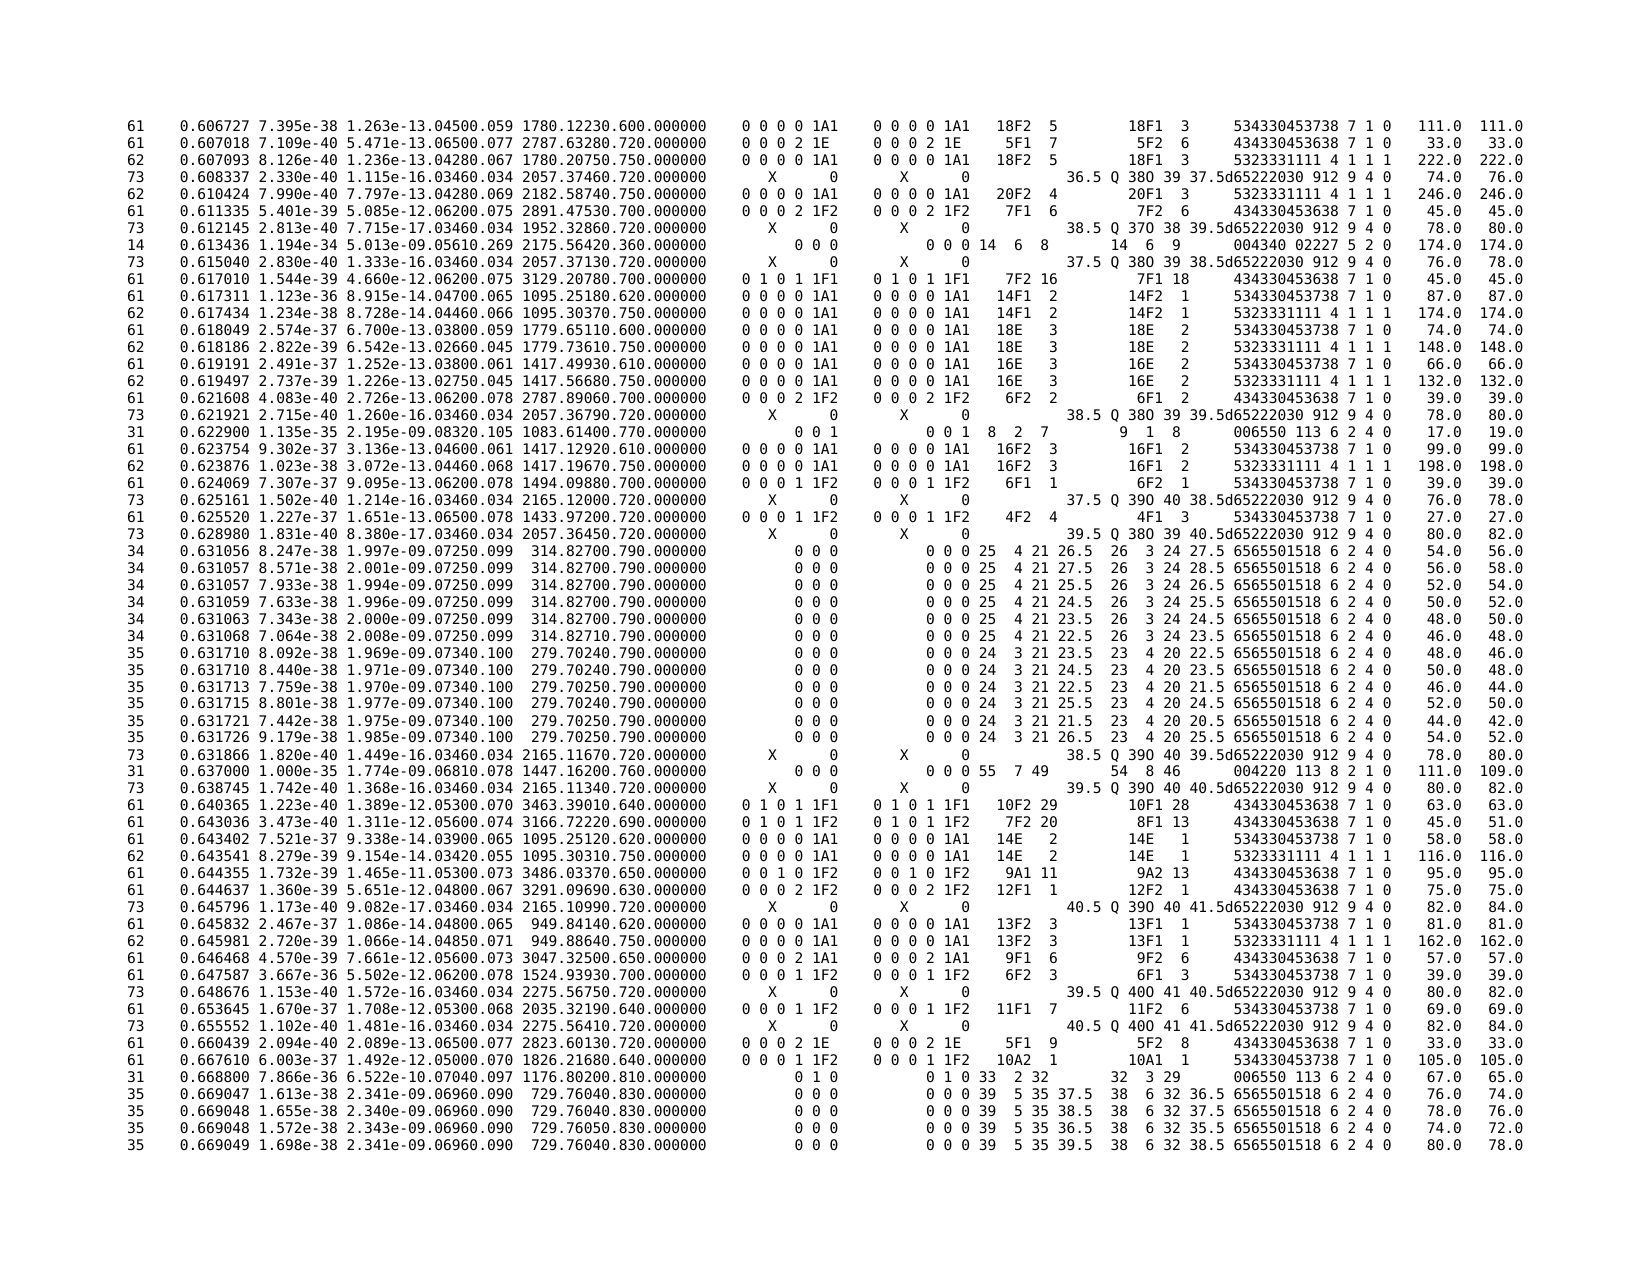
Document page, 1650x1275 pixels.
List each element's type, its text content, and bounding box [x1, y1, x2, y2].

text 61 0.617010 1.544e-39 4.660e-12.06200.075 3129.20780.700.000000 0 1 0 1 1F1 0 1 0 1 1F1 7F2 16 7F1 18 434330453638 7 1 0 45.0 45.0 [118, 271, 1532, 288]
text 35 0.669047 1.613e-38 2.341e-09.06960.090 729.76040.830.000000 0 0 0 0 0 0 39 5 35 37.5 38 6 32 36.5 6565501518 6 2 4 0 76.0 74.0 [118, 1086, 1532, 1103]
text 61 0.621608 4.083e-40 2.726e-13.06200.078 2787.89060.700.000000 0 0 0 2 1F2 0 0 0 2 1F2 6F2 2 6F1 2 434330453638 7 1 0 39.0 39.0 [118, 390, 1532, 407]
text 61 0.643036 3.473e-40 1.311e-12.05600.074 3166.72220.690.000000 0 1 0 1 1F2 0 1 0 1 1F2 7F2 20 8F1 13 434330453638 7 1 0 45.0 51.0 [118, 814, 1532, 831]
text 73 0.621921 2.715e-40 1.260e-16.03460.034 2057.36790.720.000000 X 0 X 0 38.5 Q 38O 39 39.5d65222030 912 9 4 0 78.0 80.0 [118, 407, 1532, 424]
text 61 0.644637 1.360e-39 5.651e-12.04800.067 3291.09690.630.000000 0 0 0 2 1F2 0 0 0 2 1F2 12F1 1 12F2 1 434330453638 7 1 0 75.0 75.0 [118, 882, 1532, 899]
text 35 0.669048 1.572e-38 2.343e-09.06960.090 729.76050.830.000000 0 0 0 0 0 0 39 5 35 36.5 38 6 32 35.5 6565501518 6 2 4 0 74.0 72.0 [118, 1120, 1532, 1137]
text 62 0.619497 2.737e-39 1.226e-13.02750.045 1417.56680.750.000000 0 0 0 0 1A1 0 0 0 0 1A1 16E 3 16E 2 5323331111 4 1 1 1 132.0 132.0 [118, 373, 1532, 390]
text 61 0.611335 5.401e-39 5.085e-12.06200.075 2891.47530.700.000000 0 0 0 2 1F2 0 0 0 2 1F2 7F1 6 7F2 6 434330453638 7 1 0 45.0 45.0 [118, 203, 1532, 220]
text 34 0.631057 7.933e-38 1.994e-09.07250.099 314.82700.790.000000 0 0 0 0 0 0 25 4 21 25.5 26 3 24 26.5 6565501518 6 2 4 0 52.0 54.0 [118, 577, 1532, 593]
text 61 0.619191 2.491e-37 1.252e-13.03800.061 1417.49930.610.000000 0 0 0 0 1A1 0 0 0 0 1A1 16E 3 16E 2 534330453738 7 1 0 66.0 66.0 [118, 356, 1532, 373]
text 35 0.669048 1.655e-38 2.340e-09.06960.090 729.76040.830.000000 0 0 0 0 0 0 39 5 35 38.5 38 6 32 37.5 6565501518 6 2 4 0 78.0 76.0 [118, 1103, 1532, 1120]
text 73 0.655552 1.102e-40 1.481e-16.03460.034 2275.56410.720.000000 X 0 X 0 40.5 Q 40O 41 41.5d65222030 912 9 4 0 82.0 84.0 [118, 1018, 1532, 1035]
text 35 0.631710 8.440e-38 1.971e-09.07340.100 279.70240.790.000000 0 0 0 0 0 0 24 3 21 24.5 23 4 20 23.5 6565501518 6 2 4 0 50.0 48.0 [118, 661, 1532, 678]
text 61 0.647587 3.667e-36 5.502e-12.06200.078 1524.93930.700.000000 0 0 0 1 1F2 0 0 0 1 1F2 6F2 3 6F1 3 534330453738 7 1 0 39.0 39.0 [118, 967, 1532, 984]
text 73 0.631866 1.820e-40 1.449e-16.03460.034 2165.11670.720.000000 X 0 X 0 38.5 Q 39O 40 39.5d65222030 912 9 4 0 78.0 80.0 [118, 746, 1532, 763]
text 73 0.638745 1.742e-40 1.368e-16.03460.034 2165.11340.720.000000 X 0 X 0 39.5 Q 39O 40 40.5d65222030 912 9 4 0 80.0 82.0 [118, 780, 1532, 797]
text 61 0.606727 7.395e-38 1.263e-13.04500.059 1780.12230.600.000000 0 0 0 0 1A1 0 0 0 0 1A1 18F2 5 18F1 3 534330453738 7 1 0 111.0 111.0 [118, 118, 1532, 135]
text 62 0.618186 2.822e-39 6.542e-13.02660.045 1779.73610.750.000000 0 0 0 0 1A1 0 0 0 0 1A1 18E 3 18E 2 5323331111 4 1 1 1 148.0 148.0 [118, 339, 1532, 356]
text 34 0.631059 7.633e-38 1.996e-09.07250.099 314.82700.790.000000 0 0 0 0 0 0 25 4 21 24.5 26 3 24 25.5 6565501518 6 2 4 0 50.0 52.0 [118, 593, 1532, 611]
text 34 0.631057 8.571e-38 2.001e-09.07250.099 314.82700.790.000000 0 0 0 0 0 0 25 4 21 27.5 26 3 24 28.5 6565501518 6 2 4 0 56.0 58.0 [118, 559, 1532, 577]
text 73 0.608337 2.330e-40 1.115e-16.03460.034 2057.37460.720.000000 X 0 X 0 36.5 Q 38O 39 37.5d65222030 912 9 4 0 74.0 76.0 [118, 169, 1532, 186]
text 35 0.631715 8.801e-38 1.977e-09.07340.100 279.70240.790.000000 0 0 0 0 0 0 24 3 21 25.5 23 4 20 24.5 6565501518 6 2 4 0 52.0 50.0 [118, 695, 1532, 712]
text 73 0.645796 1.173e-40 9.082e-17.03460.034 2165.10990.720.000000 X 0 X 0 40.5 Q 39O 40 41.5d65222030 912 9 4 0 82.0 84.0 [118, 899, 1532, 916]
text 61 0.643402 7.521e-37 9.338e-14.03900.065 1095.25120.620.000000 0 0 0 0 1A1 0 0 0 0 1A1 14E 2 14E 1 534330453738 7 1 0 58.0 58.0 [118, 831, 1532, 848]
text 62 0.623876 1.023e-38 3.072e-13.04460.068 1417.19670.750.000000 0 0 0 0 1A1 0 0 0 0 1A1 16F2 3 16F1 2 5323331111 4 1 1 1 198.0 198.0 [118, 458, 1532, 475]
text 31 0.622900 1.135e-35 2.195e-09.08320.105 1083.61400.770.000000 0 0 1 0 0 1 8 2 7 9 1 8 006550 113 6 2 4 0 17.0 19.0 [118, 424, 1532, 441]
text 62 0.617434 1.234e-38 8.728e-14.04460.066 1095.30370.750.000000 0 0 0 0 1A1 0 0 0 0 1A1 14F1 2 14F2 1 5323331111 4 1 1 1 174.0 174.0 [118, 305, 1532, 322]
text 61 0.644355 1.732e-39 1.465e-11.05300.073 3486.03370.650.000000 0 0 1 0 1F2 0 0 1 0 1F2 9A1 11 9A2 13 434330453638 7 1 0 95.0 95.0 [118, 865, 1532, 882]
text 61 0.607018 7.109e-40 5.471e-13.06500.077 2787.63280.720.000000 0 0 0 2 1E 0 0 0 2 1E 5F1 7 5F2 6 434330453638 7 1 0 33.0 33.0 [118, 135, 1532, 152]
text 73 0.648676 1.153e-40 1.572e-16.03460.034 2275.56750.720.000000 X 0 X 0 39.5 Q 40O 41 40.5d65222030 912 9 4 0 80.0 82.0 [118, 984, 1532, 1001]
text 62 0.607093 8.126e-40 1.236e-13.04280.067 1780.20750.750.000000 0 0 0 0 1A1 0 0 0 0 1A1 18F2 5 18F1 3 5323331111 4 1 1 1 222.0 222.0 [118, 152, 1532, 169]
text 61 0.623754 9.302e-37 3.136e-13.04600.061 1417.12920.610.000000 0 0 0 0 1A1 0 0 0 0 1A1 16F2 3 16F1 2 534330453738 7 1 0 99.0 99.0 [118, 441, 1532, 458]
text 14 0.613436 1.194e-34 5.013e-09.05610.269 2175.56420.360.000000 0 0 0 0 0 0 14 6 8 14 6 9 004340 02227 5 2 0 174.0 174.0 [118, 237, 1532, 254]
text 34 0.631063 7.343e-38 2.000e-09.07250.099 314.82700.790.000000 0 0 0 0 0 0 25 4 21 23.5 26 3 24 24.5 6565501518 6 2 4 0 48.0 50.0 [118, 611, 1532, 627]
text 73 0.628980 1.831e-40 8.380e-17.03460.034 2057.36450.720.000000 X 0 X 0 39.5 Q 38O 39 40.5d65222030 912 9 4 0 80.0 82.0 [118, 526, 1532, 543]
text 61 0.653645 1.670e-37 1.708e-12.05300.068 2035.32190.640.000000 0 0 0 1 1F2 0 0 0 1 1F2 11F1 7 11F2 6 534330453738 7 1 0 69.0 69.0 [118, 1001, 1532, 1018]
text 35 0.631721 7.442e-38 1.975e-09.07340.100 279.70250.790.000000 0 0 0 0 0 0 24 3 21 21.5 23 4 20 20.5 6565501518 6 2 4 0 44.0 42.0 [118, 712, 1532, 729]
text 61 0.660439 2.094e-40 2.089e-13.06500.077 2823.60130.720.000000 0 0 0 2 1E 0 0 0 2 1E 5F1 9 5F2 8 434330453638 7 1 0 33.0 33.0 [118, 1035, 1532, 1052]
text 61 0.667610 6.003e-37 1.492e-12.05000.070 1826.21680.640.000000 0 0 0 1 1F2 0 0 0 1 1F2 10A2 1 10A1 1 534330453738 7 1 0 105.0 105.0 [118, 1052, 1532, 1069]
text 35 0.631713 7.759e-38 1.970e-09.07340.100 279.70250.790.000000 0 0 0 0 0 0 24 3 21 22.5 23 4 20 21.5 6565501518 6 2 4 0 46.0 44.0 [118, 678, 1532, 695]
text 62 0.643541 8.279e-39 9.154e-14.03420.055 1095.30310.750.000000 0 0 0 0 1A1 0 0 0 0 1A1 14E 2 14E 1 5323331111 4 1 1 1 116.0 116.0 [118, 848, 1532, 865]
text 62 0.645981 2.720e-39 1.066e-14.04850.071 949.88640.750.000000 0 0 0 0 1A1 0 0 0 0 1A1 13F2 3 13F1 1 5323331111 4 1 1 1 162.0 162.0 [118, 933, 1532, 950]
text 61 0.625520 1.227e-37 1.651e-13.06500.078 1433.97200.720.000000 0 0 0 1 1F2 0 0 0 1 1F2 4F2 4 4F1 3 534330453738 7 1 0 27.0 27.0 [118, 509, 1532, 526]
text 62 0.610424 7.990e-40 7.797e-13.04280.069 2182.58740.750.000000 0 0 0 0 1A1 0 0 0 0 1A1 20F2 4 20F1 3 5323331111 4 1 1 1 246.0 246.0 [118, 186, 1532, 203]
text 35 0.669049 1.698e-38 2.341e-09.06960.090 729.76040.830.000000 0 0 0 0 0 0 39 5 35 39.5 38 6 32 38.5 6565501518 6 2 4 0 80.0 78.0 [118, 1137, 1532, 1154]
text 61 0.646468 4.570e-39 7.661e-12.05600.073 3047.32500.650.000000 0 0 0 2 1A1 0 0 0 2 1A1 9F1 6 9F2 6 434330453638 7 1 0 57.0 57.0 [118, 950, 1532, 967]
text 31 0.637000 1.000e-35 1.774e-09.06810.078 1447.16200.760.000000 0 0 0 0 0 0 55 7 49 54 8 46 004220 113 8 2 1 0 111.0 109.0 [118, 763, 1532, 780]
text 35 0.631710 8.092e-38 1.969e-09.07340.100 279.70240.790.000000 0 0 0 0 0 0 24 3 21 23.5 23 4 20 22.5 6565501518 6 2 4 0 48.0 46.0 [118, 644, 1532, 661]
text 35 0.631726 9.179e-38 1.985e-09.07340.100 279.70250.790.000000 0 0 0 0 0 0 24 3 21 26.5 23 4 20 25.5 6565501518 6 2 4 0 54.0 52.0 [118, 729, 1532, 746]
text 61 0.645832 2.467e-37 1.086e-14.04800.065 949.84140.620.000000 0 0 0 0 1A1 0 0 0 0 1A1 13F2 3 13F1 1 534330453738 7 1 0 81.0 81.0 [118, 916, 1532, 933]
text 34 0.631068 7.064e-38 2.008e-09.07250.099 314.82710.790.000000 0 0 0 0 0 0 25 4 21 22.5 26 3 24 23.5 6565501518 6 2 4 0 46.0 48.0 [118, 627, 1532, 644]
text 61 0.618049 2.574e-37 6.700e-13.03800.059 1779.65110.600.000000 0 0 0 0 1A1 0 0 0 0 1A1 18E 3 18E 2 534330453738 7 1 0 74.0 74.0 [118, 322, 1532, 339]
text 31 0.668800 7.866e-36 6.522e-10.07040.097 1176.80200.810.000000 0 1 0 0 1 0 33 2 32 32 3 29 006550 113 6 2 4 0 67.0 65.0 [118, 1069, 1532, 1086]
text 34 0.631056 8.247e-38 1.997e-09.07250.099 314.82700.790.000000 0 0 0 0 0 0 25 4 21 26.5 26 3 24 27.5 6565501518 6 2 4 0 54.0 56.0 [118, 543, 1532, 559]
text 61 0.624069 7.307e-37 9.095e-13.06200.078 1494.09880.700.000000 0 0 0 1 1F2 0 0 0 1 1F2 6F1 1 6F2 1 534330453738 7 1 0 39.0 39.0 [118, 475, 1532, 492]
text 61 0.640365 1.223e-40 1.389e-12.05300.070 3463.39010.640.000000 0 1 0 1 1F1 0 1 0 1 1F1 10F2 29 10F1 28 434330453638 7 1 0 63.0 63.0 [118, 797, 1532, 814]
text 73 0.612145 2.813e-40 7.715e-17.03460.034 1952.32860.720.000000 X 0 X 0 38.5 Q 37O 38 39.5d65222030 912 9 4 0 78.0 80.0 [118, 220, 1532, 237]
text 73 0.625161 1.502e-40 1.214e-16.03460.034 2165.12000.720.000000 X 0 X 0 37.5 Q 39O 40 38.5d65222030 912 9 4 0 76.0 78.0 [118, 492, 1532, 509]
text 61 0.617311 1.123e-36 8.915e-14.04700.065 1095.25180.620.000000 0 0 0 0 1A1 0 0 0 0 1A1 14F1 2 14F2 1 534330453738 7 1 0 87.0 87.0 [118, 288, 1532, 305]
text 73 0.615040 2.830e-40 1.333e-16.03460.034 2057.37130.720.000000 X 0 X 0 37.5 Q 38O 39 38.5d65222030 912 9 4 0 76.0 78.0 [118, 254, 1532, 271]
